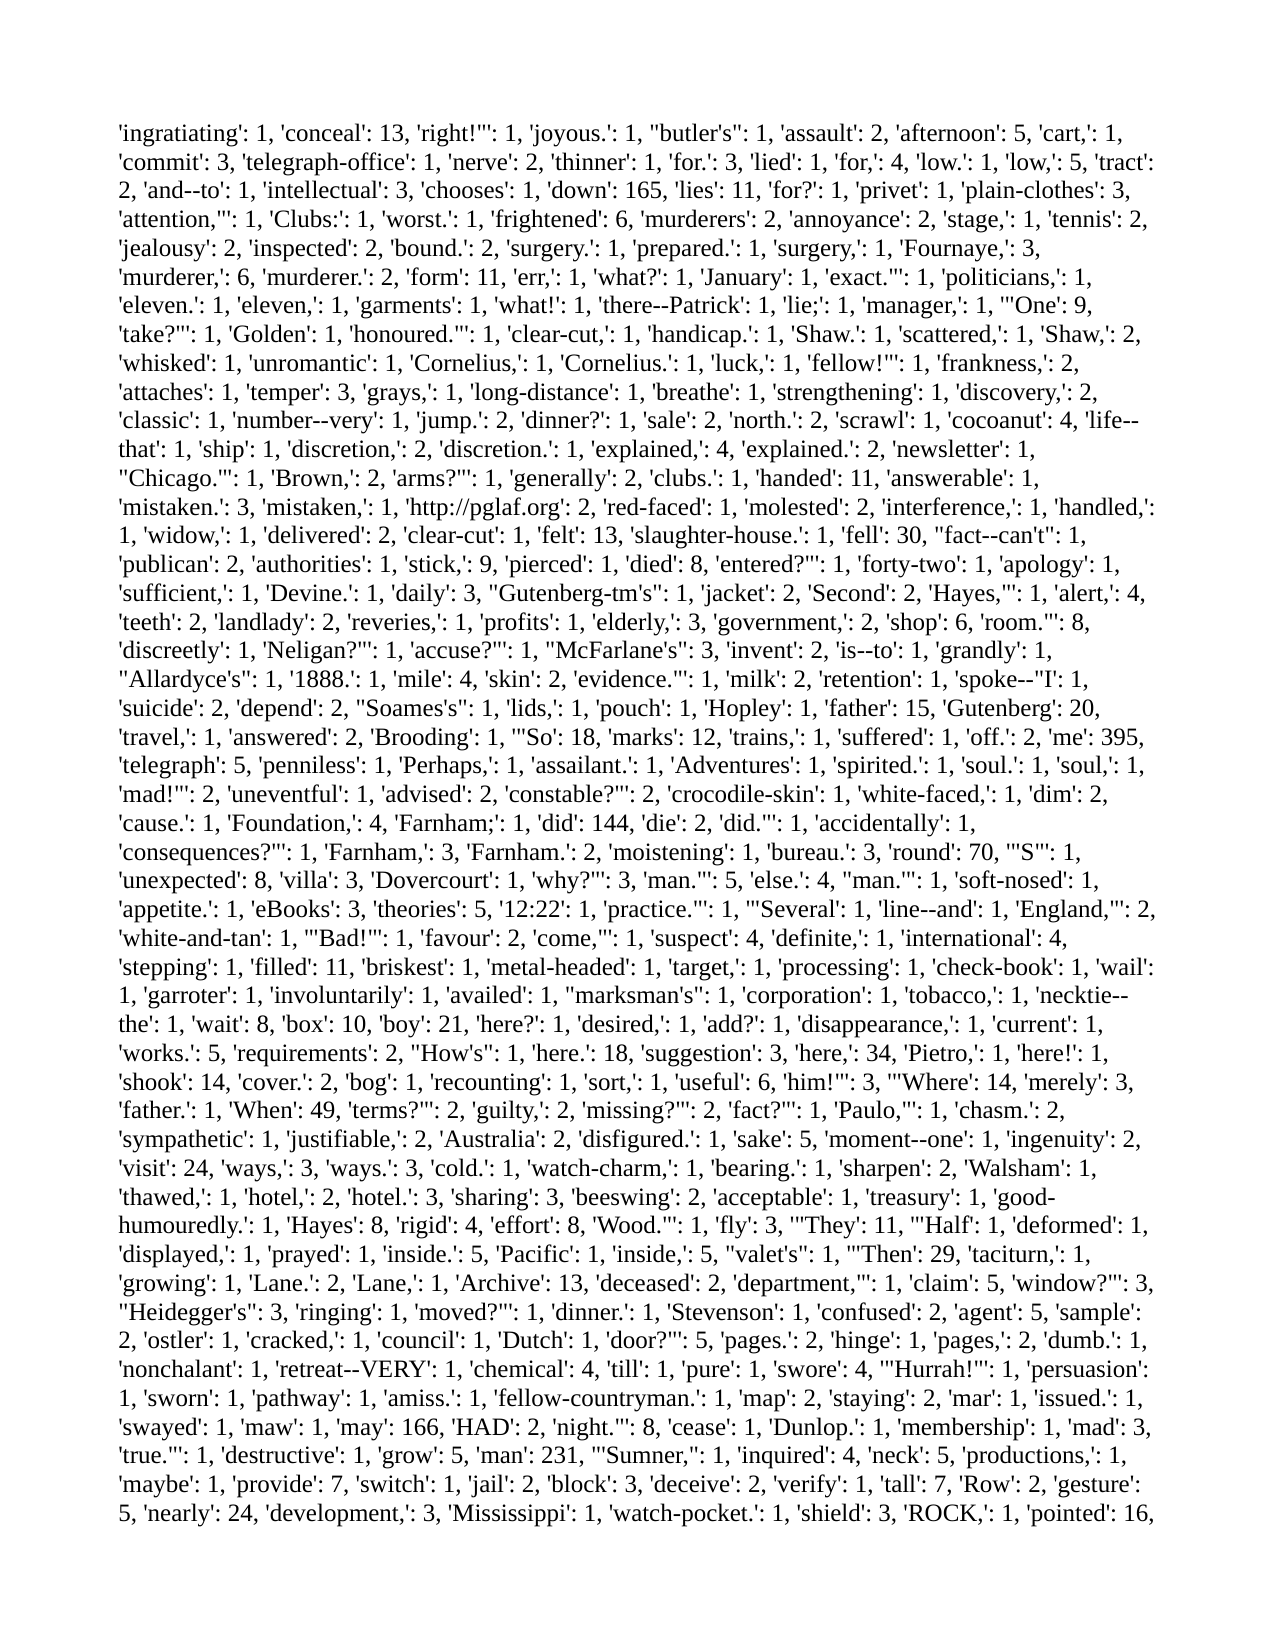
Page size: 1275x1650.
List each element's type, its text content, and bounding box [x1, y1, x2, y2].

text 'ingratiating': 1, 'conceal': 13, 'right!"': 1, 'joyous.': 1, "butler's": 1, 'assault': 2, 'afternoon': 5, 'cart,': 1, 'commit': 3, 'telegraph-office': 1, 'nerve': 2, 'thinner': 1, 'for.': 3, 'lied': 1, 'for,': 4, 'low.': 1, 'low,': 5, 'tract': 2, 'and--to': 1, 'intellectual': 3, 'chooses': 1, 'down': 165, 'lies': 11, 'for?': 1, 'privet': 1, 'plain-clothes': 3, 'attention,"': 1, 'Clubs:': 1, 'worst.': 1, 'frightened': 6, 'murderers': 2, 'annoyance': 2, 'stage,': 1, 'tennis': 2, 'jealousy': 2, 'inspected': 2, 'bound.': 2, 'surgery.': 1, 'prepared.': 1, 'surgery,': 1, 'Fournaye,': 3, 'murderer,': 6, 'murderer.': 2, 'form': 11, 'err,': 1, 'what?': 1, 'January': 1, 'exact."': 1, 'politicians,': 1, 'eleven.': 1, 'eleven,': 1, 'garments': 1, 'what!': 1, 'there--Patrick': 1, 'lie;': 1, 'manager,': 1, '"One': 9, 'take?"': 1, 'Golden': 1, 'honoured."': 1, 'clear-cut,': 1, 'handicap.': 1, 'Shaw.': 1, 'scattered,': 1, 'Shaw,': 2, 'whisked': 1, 'unromantic': 1, 'Cornelius,': 1, 'Cornelius.': 1, 'luck,': 1, 'fellow!"': 1, 'frankness,': 2, 'attaches': 1, 'temper': 3, 'grays,': 1, 'long-distance': 1, 'breathe': 1, 'strengthening': 1, 'discovery,': 2, 'classic': 1, 'number--very': 1, 'jump.': 2, 'dinner?': 1, 'sale': 2, 'north.': 2, 'scrawl': 1, 'cocoanut': 4, 'life--that': 1, 'ship': 1, 'discretion,': 2, 'discretion.': 1, 'explained,': 4, 'explained.': 2, 'newsletter': 1, "Chicago.'": 1, 'Brown,': 2, 'arms?"': 1, 'generally': 2, 'clubs.': 1, 'handed': 11, 'answerable': 1, 'mistaken.': 3, 'mistaken,': 1, 'http://pglaf.org': 2, 'red-faced': 1, 'molested': 2, 'interference,': 1, 'handled,': 1, 'widow,': 1, 'delivered': 2, 'clear-cut': 1, 'felt': 13, 'slaughter-house.': 1, 'fell': 30, "fact--can't": 1, 'publican': 2, 'authorities': 1, 'stick,': 9, 'pierced': 1, 'died': 8, 'entered?"': 1, 'forty-two': 1, 'apology': 1, 'sufficient,': 1, 'Devine.': 1, 'daily': 3, "Gutenberg-tm's": 1, 'jacket': 2, 'Second': 2, 'Hayes,"': 1, 'alert,': 4, 'teeth': 2, 'landlady': 2, 'reveries,': 1, 'profits': 1, 'elderly,': 3, 'government,': 2, 'shop': 6, 'room."': 8, 'discreetly': 1, 'Neligan?"': 1, 'accuse?"': 1, "McFarlane's": 3, 'invent': 2, 'is--to': 1, 'grandly': 1, "Allardyce's": 1, '1888.': 1, 'mile': 4, 'skin': 2, 'evidence."': 1, 'milk': 2, 'retention': 1, 'spoke--"I': 1, 'suicide': 2, 'depend': 2, "Soames's": 1, 'lids,': 1, 'pouch': 1, 'Hopley': 1, 'father': 15, 'Gutenberg': 20, 'travel,': 1, 'answered': 2, 'Brooding': 1, '"So': 18, 'marks': 12, 'trains,': 1, 'suffered': 1, 'off.': 2, 'me': 395, 'telegraph': 5, 'penniless': 1, 'Perhaps,': 1, 'assailant.': 1, 'Adventures': 1, 'spirited.': 1, 'soul.': 1, 'soul,': 1, 'mad!"': 2, 'uneventful': 1, 'advised': 2, 'constable?"': 2, 'crocodile-skin': 1, 'white-faced,': 1, 'dim': 2, 'cause.': 1, 'Foundation,': 4, 'Farnham;': 1, 'did': 144, 'die': 2, 'did."': 1, 'accidentally': 1, 'consequences?"': 1, 'Farnham,': 3, 'Farnham.': 2, 'moistening': 1, 'bureau.': 3, 'round': 70, '"S"': 1, 'unexpected': 8, 'villa': 3, 'Dovercourt': 1, 'why?"': 3, 'man."': 5, 'else.': 4, "man.'": 1, 'soft-nosed': 1, 'appetite.': 1, 'eBooks': 3, 'theories': 5, '12:22': 1, 'practice."': 1, '"Several': 1, 'line--and': 1, 'England,"': 2, 'white-and-tan': 1, '"Bad!"': 1, 'favour': 2, 'come,"': 1, 'suspect': 4, 'definite,': 1, 'international': 4, 'stepping': 1, 'filled': 11, 'briskest': 1, 'metal-headed': 1, 'target,': 1, 'processing': 1, 'check-book': 1, 'wail': 1, 'garroter': 1, 'involuntarily': 1, 'availed': 1, "marksman's": 1, 'corporation': 1, 'tobacco,': 1, 'necktie--the': 1, 'wait': 8, 'box': 10, 'boy': 21, 'here?': 1, 'desired,': 1, 'add?': 1, 'disappearance,': 1, 'current': 1, 'works.': 5, 'requirements': 2, "How's": 1, 'here.': 18, 'suggestion': 3, 'here,': 34, 'Pietro,': 1, 'here!': 1, 'shook': 14, 'cover.': 2, 'bog': 1, 'recounting': 1, 'sort,': 1, 'useful': 6, 'him!"': 3, '"Where': 14, 'merely': 3, 'father.': 1, 'When': 49, 'terms?"': 2, 'guilty,': 2, 'missing?"': 2, 'fact?"': 1, 'Paulo,"': 1, 'chasm.': 2, 'sympathetic': 1, 'justifiable,': 2, 'Australia': 2, 'disfigured.': 1, 'sake': 5, 'moment--one': 1, 'ingenuity': 2, 'visit': 24, 'ways,': 3, 'ways.': 3, 'cold.': 1, 'watch-charm,': 1, 'bearing.': 1, 'sharpen': 2, 'Walsham': 1, 'thawed,': 1, 'hotel,': 2, 'hotel.': 3, 'sharing': 3, 'beeswing': 2, 'acceptable': 1, 'treasury': 1, 'good-humouredly.': 1, 'Hayes': 8, 'rigid': 4, 'effort': 8, 'Wood."': 1, 'fly': 3, '"They': 11, '"Half': 1, 'deformed': 1, 'displayed,': 1, 'prayed': 1, 'inside.': 5, 'Pacific': 1, 'inside,': 5, "valet's": 1, '"Then': 29, 'taciturn,': 1, 'growing': 1, 'Lane.': 2, 'Lane,': 1, 'Archive': 13, 'deceased': 2, 'department,"': 1, 'claim': 5, 'window?"': 3, "Heidegger's": 3, 'ringing': 1, 'moved?"': 1, 'dinner.': 1, 'Stevenson': 1, 'confused': 2, 'agent': 5, 'sample': 2, 'ostler': 1, 'cracked,': 1, 'council': 1, 'Dutch': 1, 'door?"': 5, 'pages.': 2, 'hinge': 1, 'pages,': 2, 'dumb.': 1, 'nonchalant': 1, 'retreat--VERY': 1, 'chemical': 4, 'till': 1, 'pure': 1, 'swore': 4, '"Hurrah!"': 1, 'persuasion': 1, 'sworn': 1, 'pathway': 1, 'amiss.': 1, 'fellow-countryman.': 1, 'map': 2, 'staying': 2, 'mar': 1, 'issued.': 1, 'swayed': 1, 'maw': 1, 'may': 166, 'HAD': 2, 'night."': 8, 'cease': 1, 'Dunlop.': 1, 'membership': 1, 'mad': 3, 'true."': 1, 'destructive': 1, 'grow': 5, 'man': 231, "'Sumner,": 1, 'inquired': 4, 'neck': 5, 'productions,': 1, 'maybe': 1, 'provide': 7, 'switch': 1, 'jail': 2, 'block': 3, 'deceive': 2, 'verify': 1, 'tall': 7, 'Row': 2, 'gesture': 5, 'nearly': 24, 'development,': 3, 'Mississippi': 1, 'watch-pocket.': 1, 'shield': 3, 'ROCK,': 1, 'pointed': 16, [118, 118, 1157, 1527]
